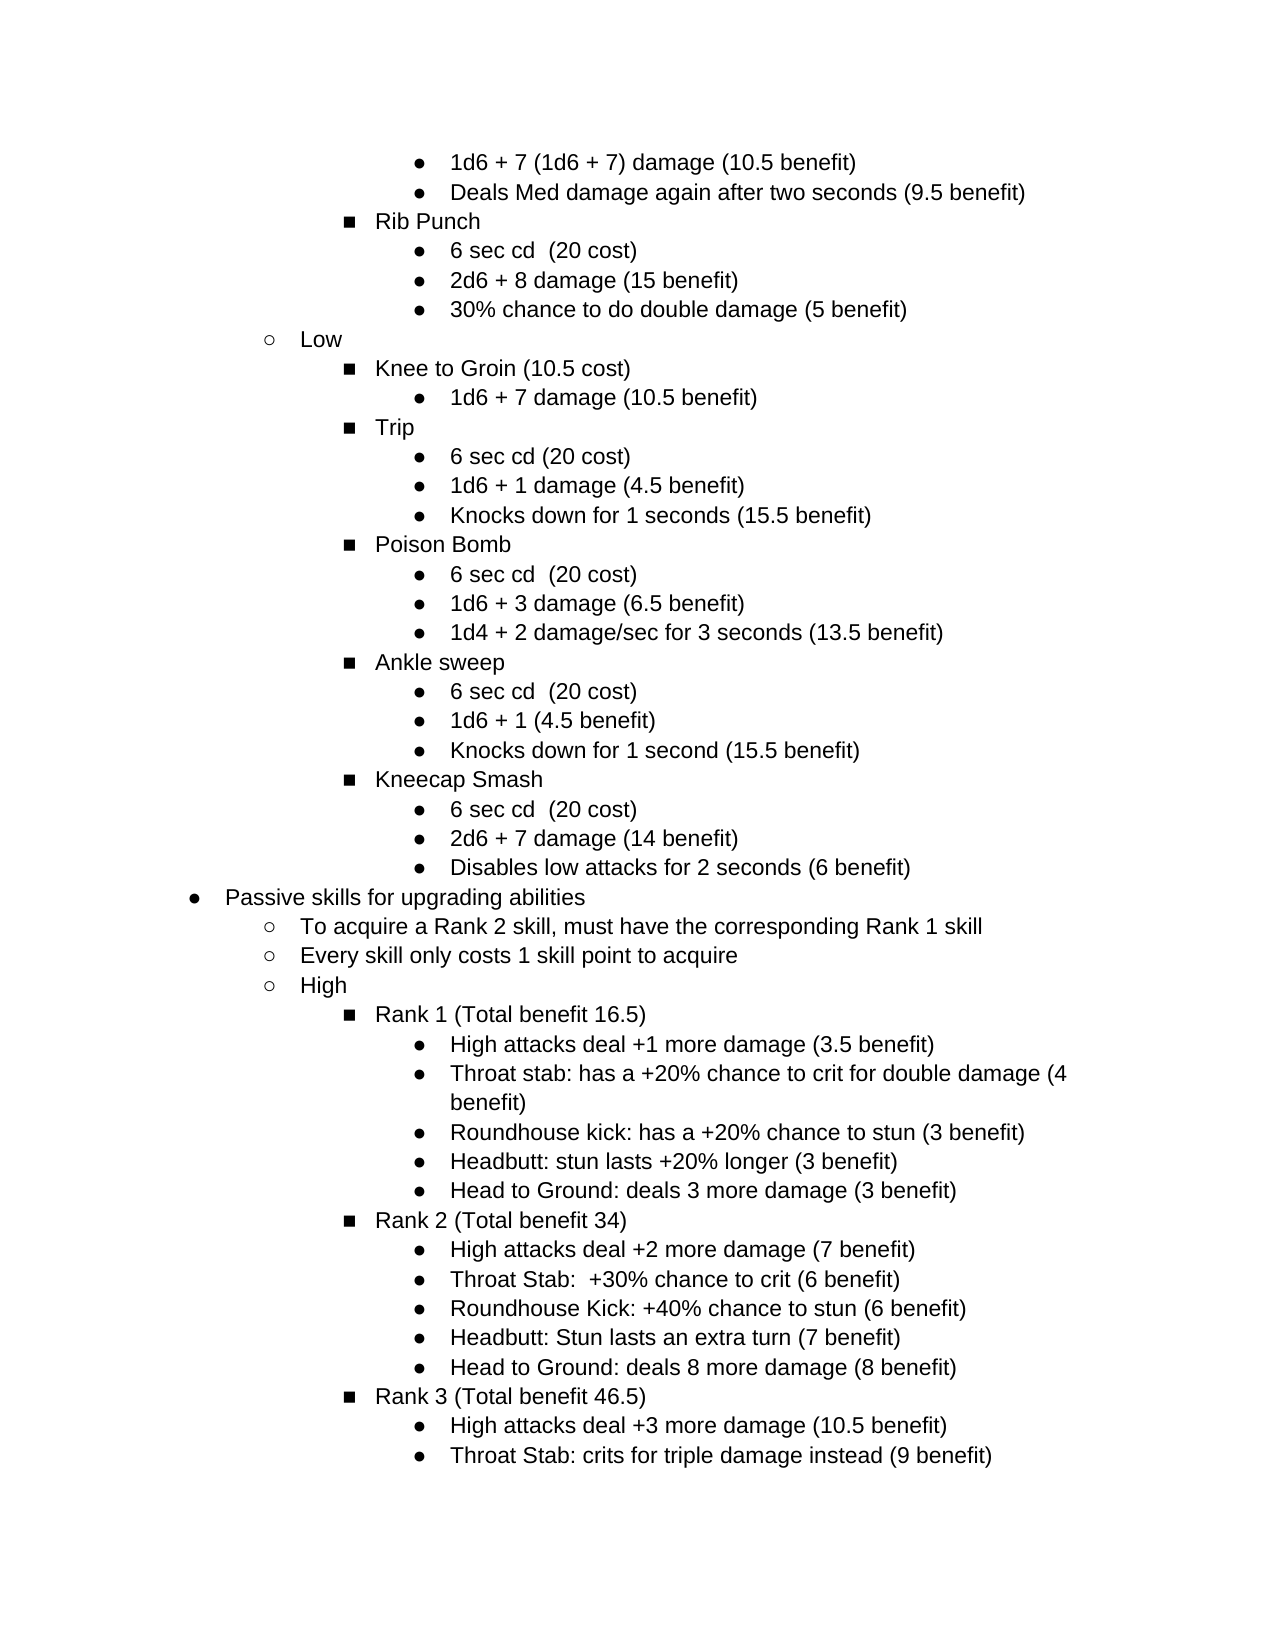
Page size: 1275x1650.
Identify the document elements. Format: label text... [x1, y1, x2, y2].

list Kneecap Smash [150, 767, 1125, 792]
list Deals Med damage again after two seconds (9.5 benefit) [412, 179, 1125, 205]
list Head to Ground: deals 3 more damage (3 benefit) [412, 1178, 1125, 1204]
list 1d6 + 1 damage (4.5 benefit) [412, 473, 1125, 499]
list Throat stab: has a +20% chance to crit for double damage (4 benefit) [412, 1061, 1125, 1116]
list Every skill only costs 1 skill point to acquire [262, 943, 1125, 969]
list Trip [150, 414, 1125, 440]
list Headbutt: stun lasts +20% longer (3 benefit) [412, 1149, 1125, 1174]
list 1d6 + 1 (4.5 benefit) [412, 708, 1125, 734]
list 6 sec cd (20 cost) [412, 444, 1125, 469]
list 2d6 + 8 damage (15 benefit) [412, 267, 1125, 293]
list 6 sec cd (20 cost) [412, 238, 1125, 264]
list 2d6 + 7 damage (14 benefit) [412, 826, 1125, 851]
list Rib Punch [150, 209, 1125, 234]
list Knocks down for 1 seconds (15.5 benefit) [412, 502, 1125, 528]
list 1d6 + 7 damage (10.5 benefit) [412, 385, 1125, 411]
list High attacks deal +3 more damage (10.5 benefit) [412, 1413, 1125, 1439]
list Knocks down for 1 second (15.5 benefit) [412, 737, 1125, 763]
list Head to Ground: deals 8 more damage (8 benefit) [412, 1354, 1125, 1380]
list Poison Bomb [150, 532, 1125, 557]
list Disables low attacks for 2 seconds (6 benefit) [412, 855, 1125, 881]
list Headbutt: Stun lasts an extra turn (7 benefit) [412, 1325, 1125, 1351]
list 6 sec cd (20 cost) [412, 679, 1125, 704]
list High [262, 972, 1125, 998]
list 1d4 + 2 damage/sec for 3 seconds (13.5 benefit) [412, 620, 1125, 646]
list To acquire a Rank 2 skill, must have the corresponding Rank 1 skill [262, 914, 1125, 939]
list High attacks deal +2 more damage (7 benefit) [412, 1237, 1125, 1262]
list 6 sec cd (20 cost) [412, 796, 1125, 822]
list Throat Stab: crits for triple damage instead (9 benefit) [412, 1442, 1125, 1468]
list Rank 2 (Total benefit 34) [150, 1207, 1125, 1233]
list Passive skills for upgrading abilities [187, 884, 1125, 910]
list 30% chance to do double damage (5 benefit) [412, 297, 1125, 322]
list Roundhouse kick: has a +20% chance to stun (3 benefit) [412, 1119, 1125, 1145]
list Knee to Groin (10.5 cost) [150, 356, 1125, 381]
list 1d6 + 7 (1d6 + 7) damage (10.5 benefit) [412, 150, 1125, 176]
list Roundhouse Kick: +40% chance to stun (6 benefit) [412, 1296, 1125, 1321]
list Throat Stab: +30% chance to crit (6 benefit) [412, 1266, 1125, 1292]
list 1d6 + 3 damage (6.5 benefit) [412, 591, 1125, 616]
list Ankle sweep [150, 649, 1125, 675]
list Low [262, 326, 1125, 352]
list 6 sec cd (20 cost) [412, 561, 1125, 587]
list High attacks deal +1 more damage (3.5 benefit) [412, 1031, 1125, 1057]
list Rank 1 (Total benefit 16.5) [150, 1002, 1125, 1027]
list Rank 3 (Total benefit 46.5) [150, 1384, 1125, 1409]
